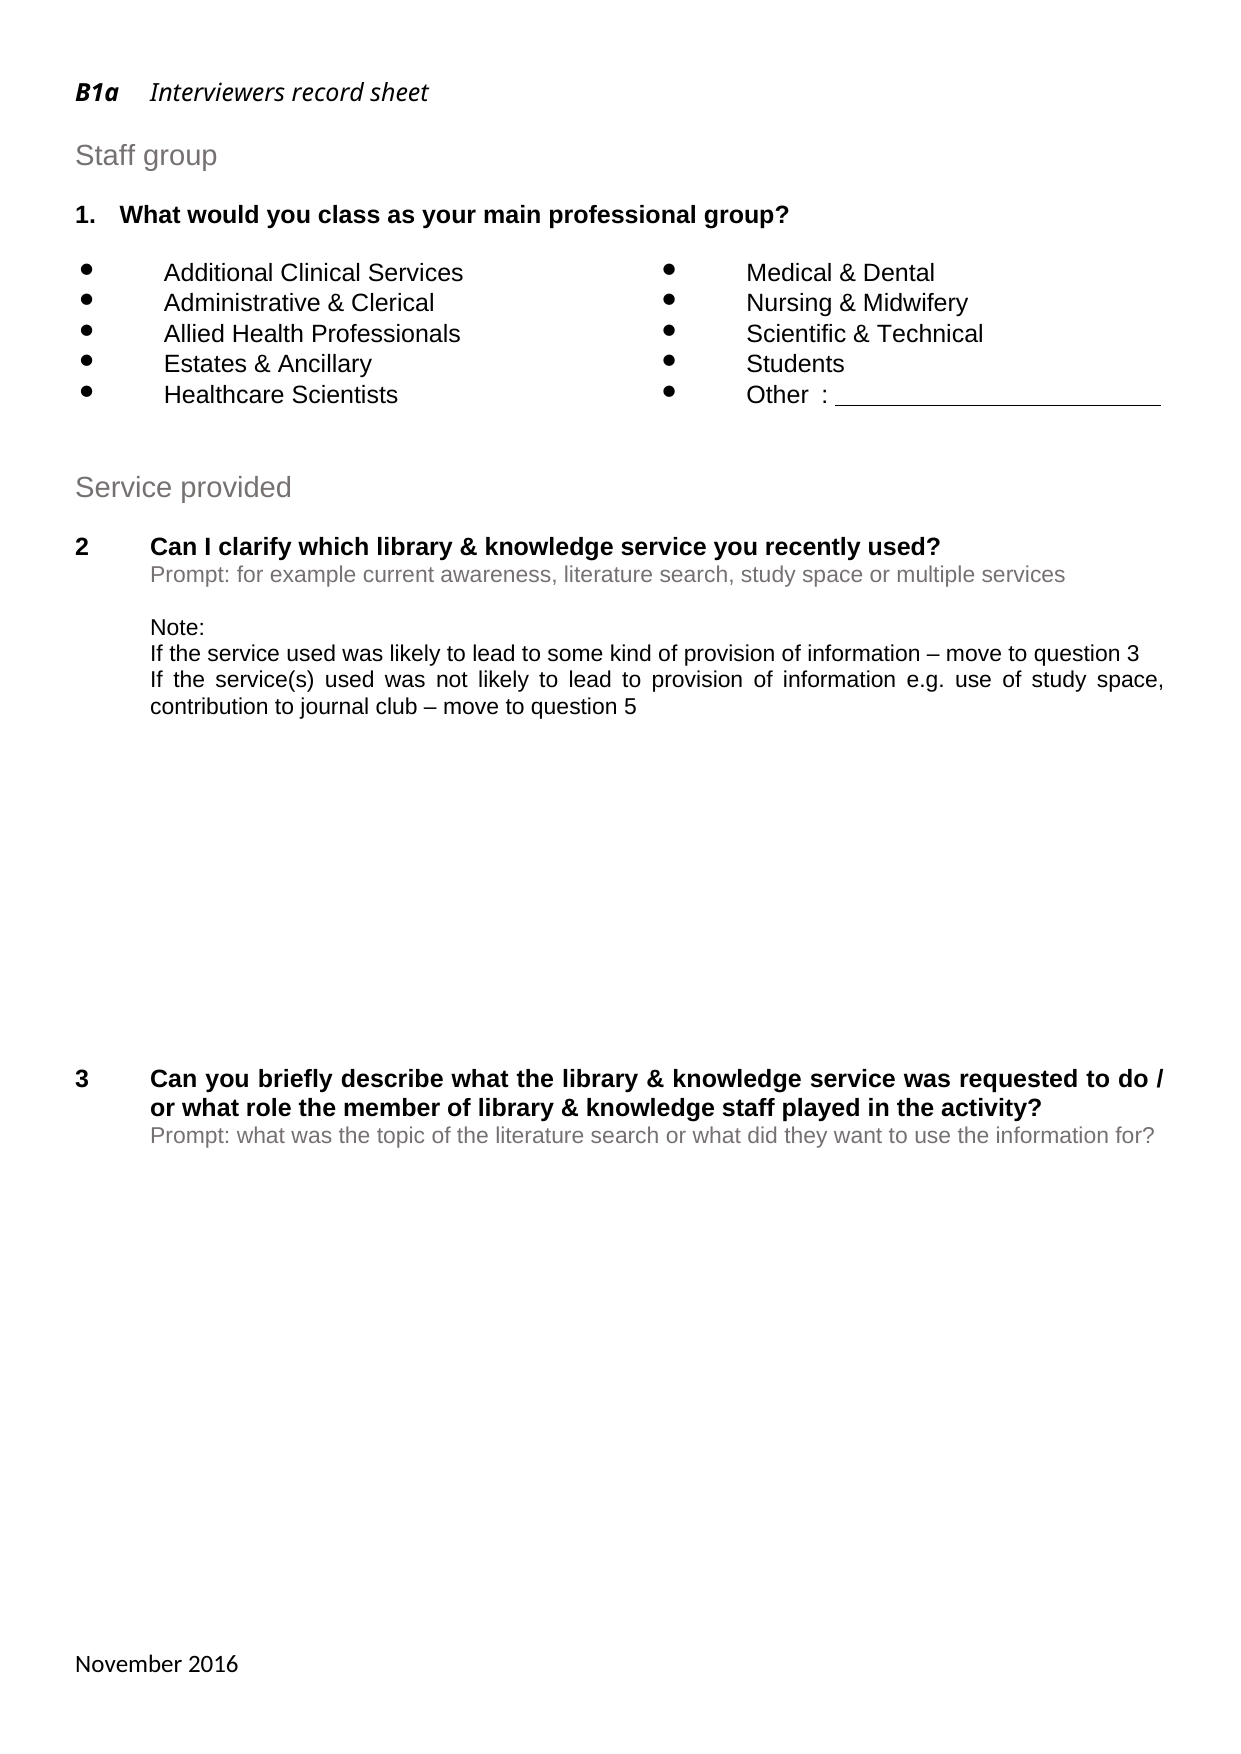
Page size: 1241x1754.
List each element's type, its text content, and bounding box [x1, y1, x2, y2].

list Medical & Dental [663, 258, 1165, 288]
list Allied Health Professionals [81, 319, 582, 349]
list Estates & Ancillary [81, 349, 582, 380]
list Scientific & Technical [663, 319, 1165, 349]
list What would you class as your main professional group? [75, 200, 1165, 229]
text If the service(s) used was not likely to lead to provision of information e.g. use of study space, contribution to journal club – move to question 5 [150, 666, 1165, 719]
text 2 Can I clarify which library & knowledge service you recently used? [75, 532, 1165, 561]
text 3 Can you briefly describe what the library & knowledge service was requested to do / or what role the member of library & knowledge staff played in the activity? [75, 1064, 1165, 1122]
list Additional Clinical Services [81, 258, 582, 288]
text Service provided [75, 470, 1165, 503]
list Healthcare Scientists [81, 380, 582, 411]
text If the service used was likely to lead to some kind of provision of information – move to question 3 [150, 640, 1165, 666]
text Prompt: what was the topic of the literature search or what did they want to use the information for? [150, 1122, 1165, 1148]
text Staff group [75, 138, 1165, 171]
list Students [663, 349, 1165, 380]
list Other : [663, 380, 1165, 411]
list Administrative & Clerical [81, 288, 582, 319]
text Prompt: for example current awareness, literature search, study space or multiple services [150, 561, 1165, 587]
text Note: [150, 614, 1165, 640]
list Nursing & Midwifery [663, 288, 1165, 319]
